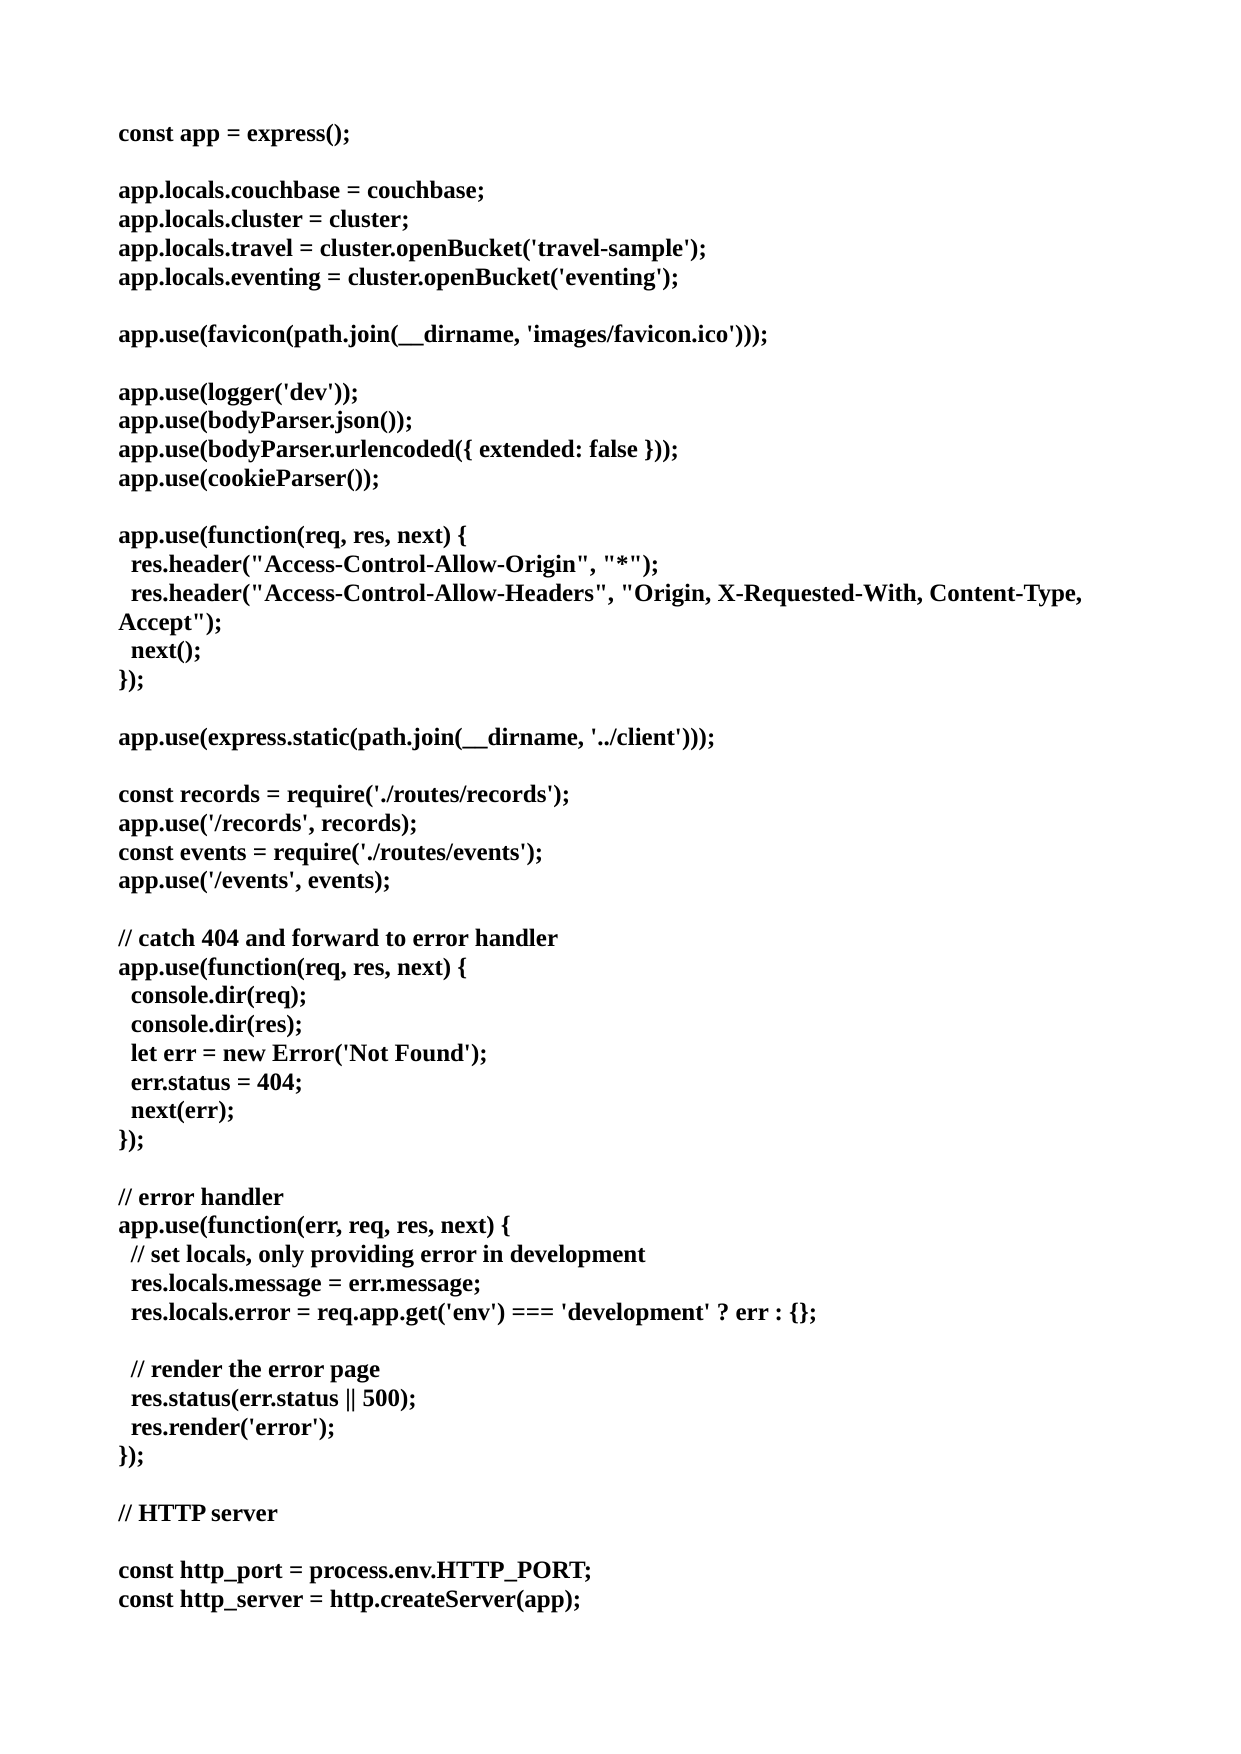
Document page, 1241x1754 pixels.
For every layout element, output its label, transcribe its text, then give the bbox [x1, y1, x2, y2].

text app.use(logger('dev')); [118, 377, 1122, 406]
text app.use(function(req, res, next) { [118, 521, 1122, 549]
text res.header("Access-Control-Allow-Origin", "*"); [118, 549, 1122, 578]
text next(err); [118, 1096, 1122, 1124]
text }); [118, 1441, 1122, 1469]
text const http_port = process.env.HTTP_PORT; [118, 1556, 1122, 1584]
text res.locals.error = req.app.get('env') === 'development' ? err : {}; [118, 1297, 1122, 1326]
text console.dir(req); [118, 981, 1122, 1009]
text app.locals.cluster = cluster; [118, 204, 1122, 233]
text app.use(bodyParser.urlencoded({ extended: false })); [118, 434, 1122, 463]
text app.use(function(err, req, res, next) { [118, 1211, 1122, 1239]
text let err = new Error('Not Found'); [118, 1038, 1122, 1067]
text app.use(favicon(path.join(__dirname, 'images/favicon.ico'))); [118, 319, 1122, 348]
text res.locals.message = err.message; [118, 1268, 1122, 1297]
text next(); [118, 636, 1122, 664]
text app.use('/events', events); [118, 866, 1122, 894]
text res.status(err.status || 500); [118, 1383, 1122, 1412]
text // catch 404 and forward to error handler [118, 923, 1122, 952]
text const http_server = http.createServer(app); [118, 1584, 1122, 1613]
text app.locals.eventing = cluster.openBucket('eventing'); [118, 262, 1122, 291]
text // error handler [118, 1182, 1122, 1211]
text const events = require('./routes/events'); [118, 837, 1122, 866]
text res.header("Access-Control-Allow-Headers", "Origin, X-Requested-With, Content-Type, Accept"); [118, 578, 1122, 636]
text err.status = 404; [118, 1067, 1122, 1096]
text // set locals, only providing error in development [118, 1239, 1122, 1268]
text const records = require('./routes/records'); [118, 779, 1122, 808]
text app.use(function(req, res, next) { [118, 952, 1122, 981]
text app.use(express.static(path.join(__dirname, '../client'))); [118, 722, 1122, 751]
text app.use(bodyParser.json()); [118, 406, 1122, 434]
text }); [118, 1124, 1122, 1153]
text // render the error page [118, 1354, 1122, 1383]
text }); [118, 664, 1122, 693]
text // HTTP server [118, 1498, 1122, 1527]
text app.use('/records', records); [118, 808, 1122, 837]
text const app = express(); [118, 118, 1122, 147]
text app.use(cookieParser()); [118, 463, 1122, 492]
text res.render('error'); [118, 1412, 1122, 1441]
text app.locals.travel = cluster.openBucket('travel-sample'); [118, 233, 1122, 262]
text app.locals.couchbase = couchbase; [118, 176, 1122, 204]
text console.dir(res); [118, 1009, 1122, 1038]
